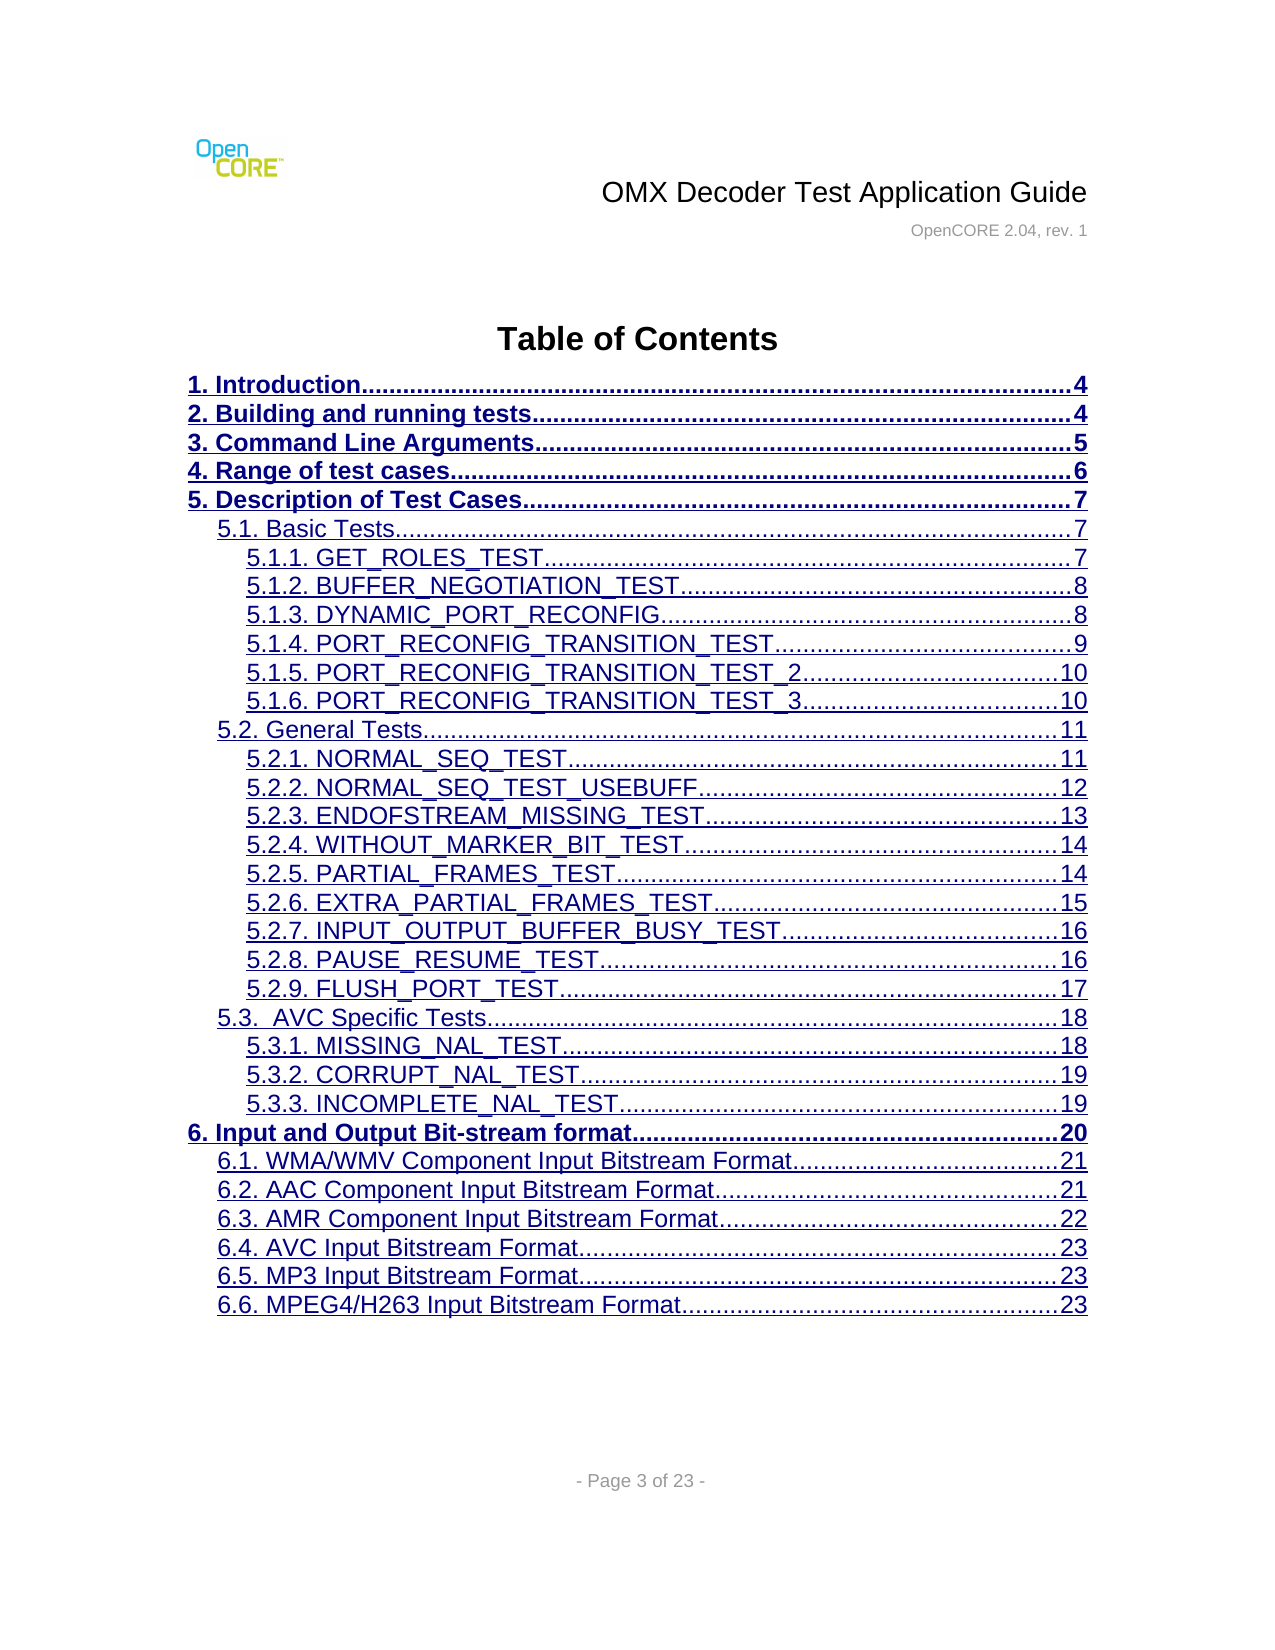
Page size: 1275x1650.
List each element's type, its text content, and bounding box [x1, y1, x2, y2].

text 5.2.5. PARTIAL_FRAMES_TEST 14 [246, 859, 1087, 884]
text 6.3. AMR Component Input Bitstream Format 22 [217, 1204, 1087, 1229]
text 5.2.8. PAUSE_RESUME_TEST 16 [246, 945, 1087, 970]
text 5.3. AVC Specific Tests 18 [217, 1003, 1087, 1028]
text 5.1.5. PORT_RECONFIG_TRANSITION_TEST_2 10 [246, 658, 1087, 683]
text 5.2.7. INPUT_OUTPUT_BUFFER_BUSY_TEST 16 [246, 916, 1087, 941]
text 5.1.1. GET_ROLES_TEST 7 [246, 543, 1087, 568]
text 6. Input and Output Bit-stream format 20 [187, 1118, 1087, 1143]
text 6.1. WMA/WMV Component Input Bitstream Format 21 [217, 1146, 1087, 1171]
text 5.1.2. BUFFER_NEGOTIATION_TEST 8 [246, 571, 1087, 596]
text 5.3.2. CORRUPT_NAL_TEST 19 [246, 1060, 1087, 1085]
text 5.1.3. DYNAMIC_PORT_RECONFIG 8 [246, 600, 1087, 625]
text 2. Building and running tests 4 [187, 399, 1087, 424]
subtitle Table of Contents [187, 319, 1087, 358]
text 6.5. MP3 Input Bitstream Format 23 [217, 1261, 1087, 1286]
text 5.2. General Tests 11 [217, 715, 1087, 740]
text 5.2.4. WITHOUT_MARKER_BIT_TEST 14 [246, 830, 1087, 855]
text 5.1. Basic Tests 7 [217, 514, 1087, 539]
text 5.2.1. NORMAL_SEQ_TEST 11 [246, 744, 1087, 769]
text 5.2.3. ENDOFSTREAM_MISSING_TEST 13 [246, 801, 1087, 826]
text 1. Introduction 4 [187, 370, 1087, 395]
text 5.2.2. NORMAL_SEQ_TEST_USEBUFF 12 [246, 773, 1087, 798]
text 6.2. AAC Component Input Bitstream Format 21 [217, 1175, 1087, 1200]
text 5.2.9. FLUSH_PORT_TEST 17 [246, 974, 1087, 999]
text 5.2.6. EXTRA_PARTIAL_FRAMES_TEST 15 [246, 888, 1087, 913]
text 3. Command Line Arguments 5 [187, 428, 1087, 453]
picture [193, 137, 288, 179]
text 5.1.6. PORT_RECONFIG_TRANSITION_TEST_3 10 [246, 686, 1087, 711]
text 5.3.1. MISSING_NAL_TEST 18 [246, 1031, 1087, 1056]
text 5.3.3. INCOMPLETE_NAL_TEST 19 [246, 1089, 1087, 1114]
text 4. Range of test cases 6 [187, 456, 1087, 481]
text 6.6. MPEG4/H263 Input Bitstream Format 23 [217, 1290, 1087, 1315]
text 5.1.4. PORT_RECONFIG_TRANSITION_TEST 9 [246, 629, 1087, 654]
text 5. Description of Test Cases 7 [187, 485, 1087, 510]
text 6.4. AVC Input Bitstream Format 23 [217, 1233, 1087, 1258]
